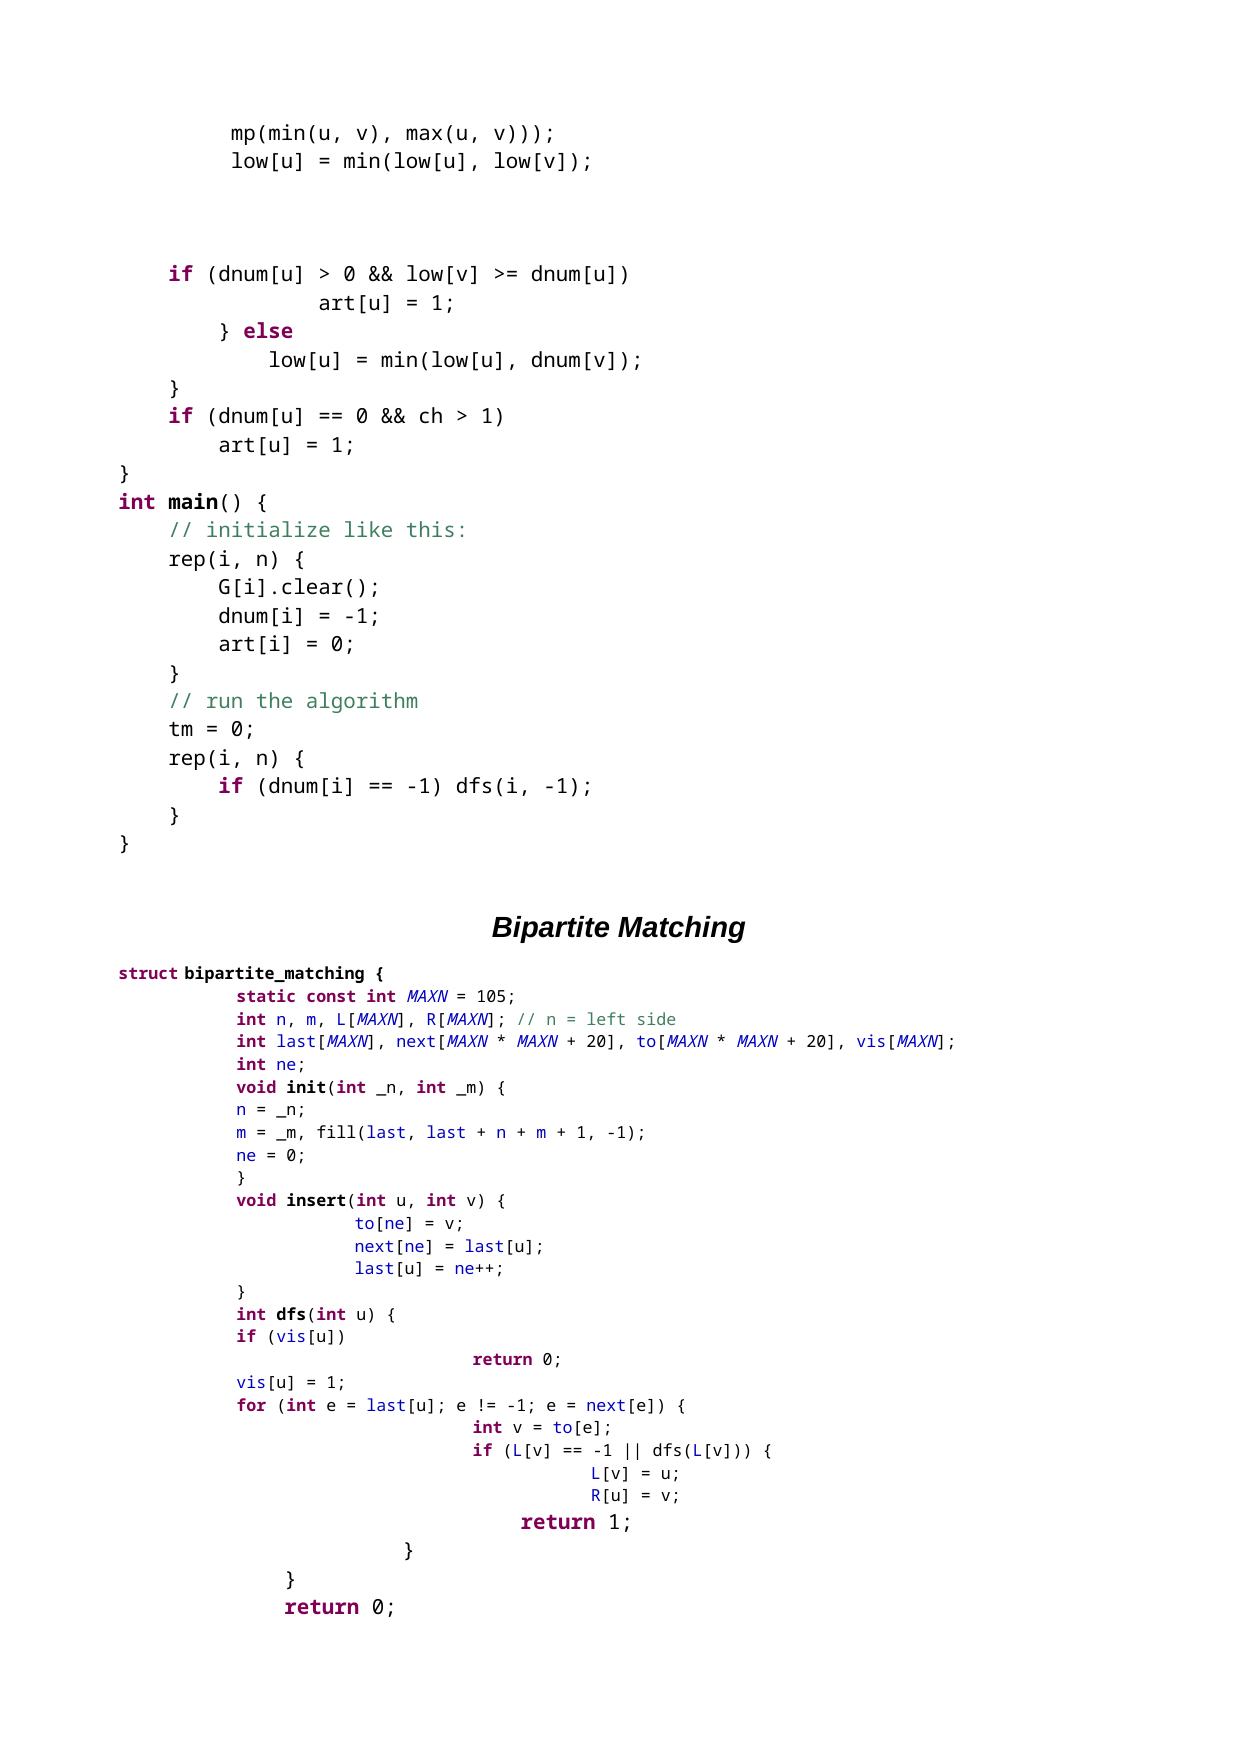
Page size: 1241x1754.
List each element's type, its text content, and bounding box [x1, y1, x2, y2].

text tm = 0; [118, 714, 1122, 743]
text } [118, 1166, 1122, 1189]
text // initialize like this: [118, 515, 1122, 544]
text art[u] = 1; [118, 288, 1122, 316]
text } [48, 1535, 1122, 1564]
text next[ne] = last[u]; [118, 1234, 1122, 1257]
text void init(int _n, int _m) { [118, 1075, 1122, 1098]
text int n, m, L[MAXN], R[MAXN]; // n = left side [118, 1007, 1122, 1030]
text } [118, 658, 1122, 686]
text if (dnum[u] == 0 && ch > 1) [118, 402, 1122, 430]
text vis[u] = 1; [118, 1371, 1122, 1393]
text Bipartite Matching [118, 910, 1122, 943]
text } [118, 458, 1122, 487]
text int last[MAXN], next[MAXN * MAXN + 20], to[MAXN * MAXN + 20], vis[MAXN]; [118, 1030, 1122, 1053]
text return 0; [118, 1348, 1122, 1371]
text R[u] = v; [118, 1484, 1122, 1507]
text art[i] = 0; [118, 629, 1122, 658]
text rep(i, n) { [118, 544, 1122, 572]
text ne = 0; [118, 1143, 1122, 1166]
text rep(i, n) { [118, 743, 1122, 771]
text int main() { [118, 487, 1122, 515]
text low[u] = min(low[u], dnum[v]); [118, 345, 1122, 373]
text return 0; [48, 1592, 1122, 1621]
text } [48, 1564, 1122, 1592]
text if (L[v] == -1 || dfs(L[v])) { [118, 1439, 1122, 1461]
text } [118, 828, 1122, 857]
text mp(min(u, v), max(u, v))); [118, 118, 1122, 147]
text } [118, 800, 1122, 828]
text int ne; [118, 1053, 1122, 1075]
text to[ne] = v; [118, 1212, 1122, 1234]
text int v = to[e]; [118, 1416, 1122, 1439]
text struct bipartite_matching { [118, 956, 1122, 984]
text static const int MAXN = 105; [118, 984, 1122, 1007]
text m = _m, fill(last, last + n + m + 1, -1); [118, 1121, 1122, 1143]
text L[v] = u; [118, 1461, 1122, 1484]
text for (int e = last[u]; e != -1; e = next[e]) { [118, 1393, 1122, 1416]
text if (dnum[u] > 0 && low[v] >= dnum[u]) [118, 259, 1122, 288]
text int dfs(int u) { [118, 1302, 1122, 1325]
text if (vis[u]) [118, 1325, 1122, 1348]
text n = _n; [118, 1098, 1122, 1121]
text low[u] = min(low[u], low[v]); [118, 147, 1122, 175]
text } else [118, 316, 1122, 345]
text dnum[i] = -1; [118, 601, 1122, 629]
text last[u] = ne++; [118, 1257, 1122, 1280]
text // run the algorithm [118, 686, 1122, 714]
text if (dnum[i] == -1) dfs(i, -1); [118, 771, 1122, 800]
text void insert(int u, int v) { [118, 1189, 1122, 1212]
text } [118, 1280, 1122, 1302]
text return 1; [48, 1507, 1122, 1535]
text art[u] = 1; [118, 430, 1122, 458]
text G[i].clear(); [118, 572, 1122, 601]
text } [118, 373, 1122, 402]
